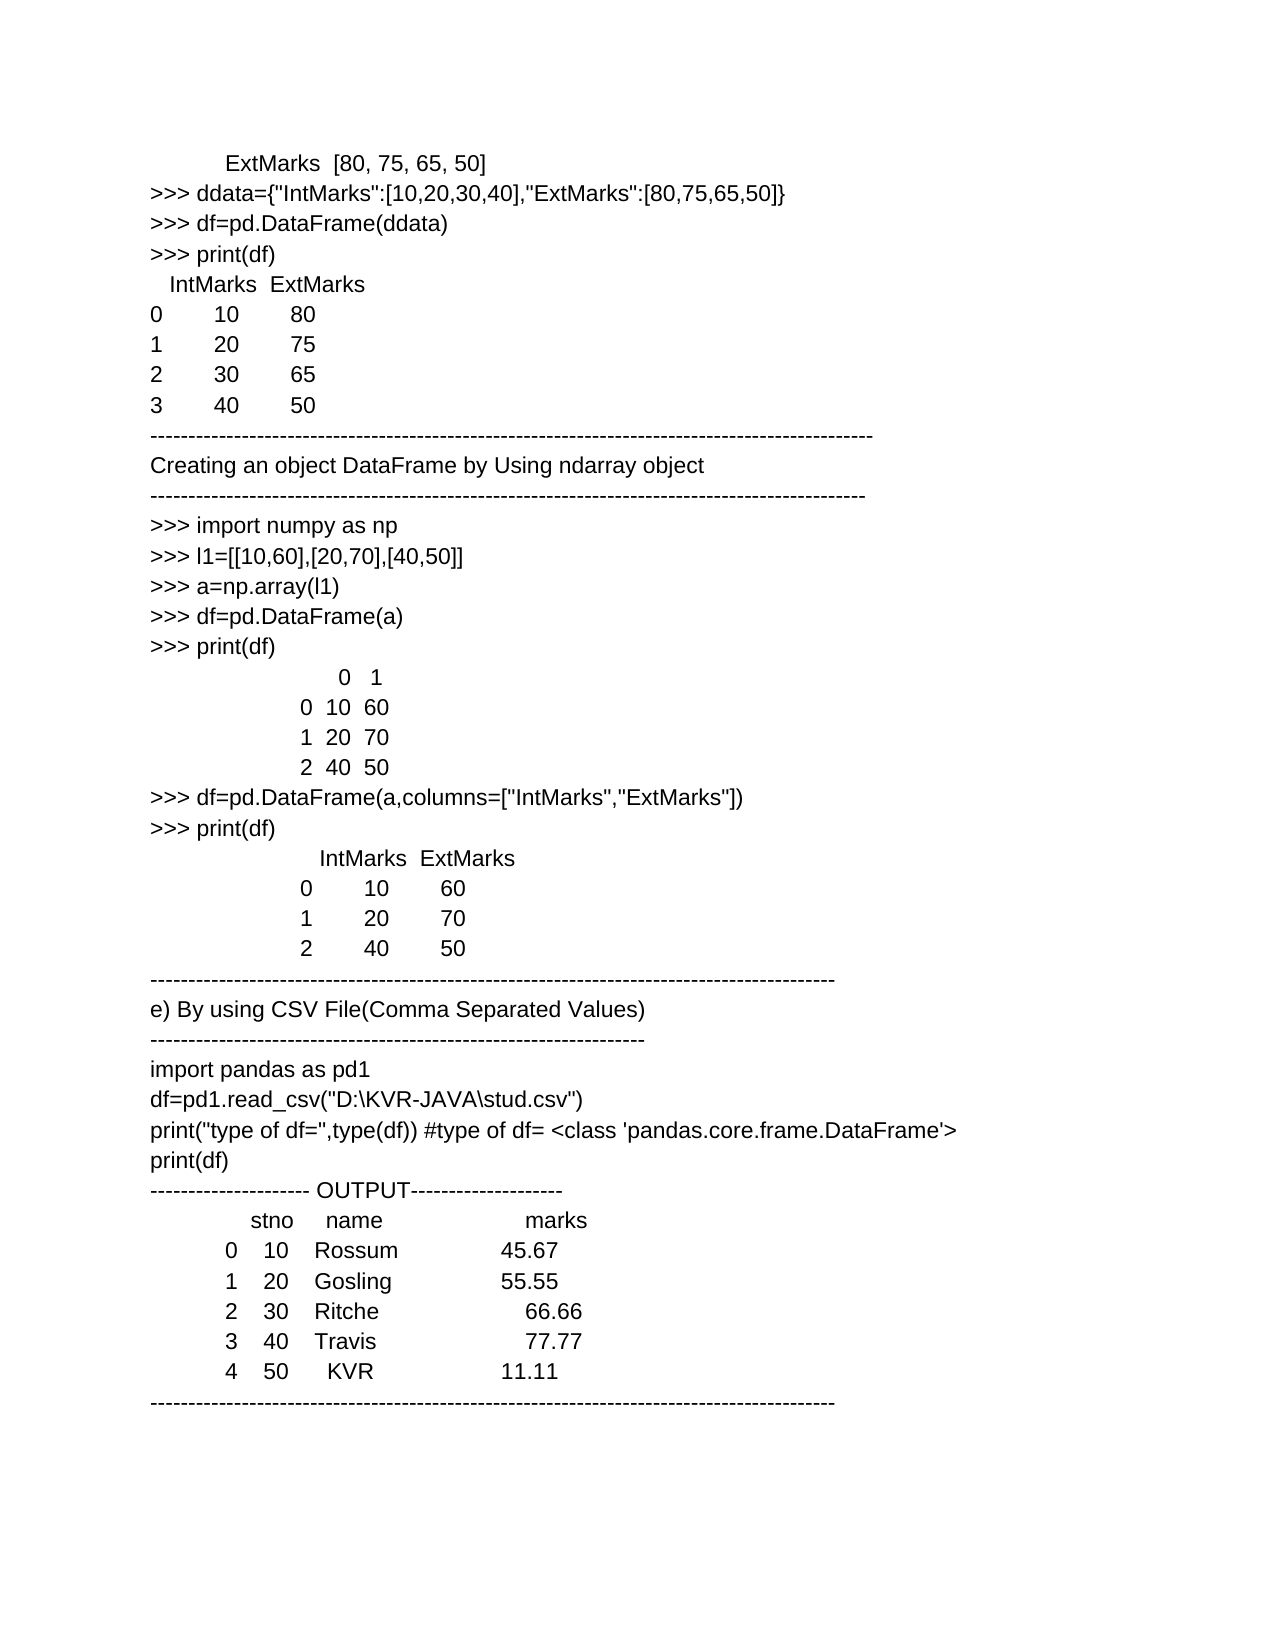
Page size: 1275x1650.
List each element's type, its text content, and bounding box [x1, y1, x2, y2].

text 3 40 Travis 77.77 [150, 1328, 1125, 1354]
text >>> a=np.array(l1) [150, 573, 1125, 599]
text e) By using CSV File(Comma Separated Values) [150, 996, 1125, 1022]
text 0 10 Rossum 45.67 [150, 1237, 1125, 1264]
text IntMarks ExtMarks [150, 271, 1125, 297]
text IntMarks ExtMarks [150, 845, 1125, 871]
text 0 10 60 [150, 875, 1125, 901]
text ------------------------------------------------------------------------------------------ [150, 1388, 1125, 1415]
text 1 20 70 [150, 905, 1125, 932]
text 0 10 60 [150, 694, 1125, 720]
text >>> df=pd.DataFrame(ddata) [150, 210, 1125, 237]
text ----------------------------------------------------------------- [150, 1026, 1125, 1052]
text 3 40 50 [150, 392, 1125, 418]
text 1 20 70 [150, 724, 1125, 750]
text 0 1 [150, 663, 1125, 690]
text >>> print(df) [150, 814, 1125, 841]
text print("type of df=",type(df)) #type of df= <class 'pandas.core.frame.DataFrame'> [150, 1117, 1125, 1143]
text df=pd1.read_csv("D:\KVR-JAVA\stud.csv") [150, 1086, 1125, 1113]
text ----------------------------------------------------------------------------------------------- [150, 422, 1125, 448]
text >>> l1=[[10,60],[20,70],[40,50]] [150, 543, 1125, 569]
text --------------------- OUTPUT-------------------- [150, 1177, 1125, 1203]
text 2 30 Ritche 66.66 [150, 1298, 1125, 1324]
text ExtMarks [80, 75, 65, 50] [150, 150, 1125, 176]
text 4 50 KVR 11.11 [150, 1358, 1125, 1385]
text Creating an object DataFrame by Using ndarray object [150, 452, 1125, 478]
text import pandas as pd1 [150, 1056, 1125, 1083]
text >>> print(df) [150, 241, 1125, 267]
text >>> ddata={"IntMarks":[10,20,30,40],"ExtMarks":[80,75,65,50]} [150, 180, 1125, 207]
text 0 10 80 [150, 301, 1125, 327]
text stno name marks [150, 1207, 1125, 1234]
text >>> df=pd.DataFrame(a,columns=["IntMarks","ExtMarks"]) [150, 784, 1125, 811]
text 2 40 50 [150, 754, 1125, 781]
text >>> df=pd.DataFrame(a) [150, 603, 1125, 629]
text 1 20 75 [150, 331, 1125, 358]
text ------------------------------------------------------------------------------------------ [150, 966, 1125, 992]
text 2 30 65 [150, 361, 1125, 388]
text 2 40 50 [150, 935, 1125, 962]
text ---------------------------------------------------------------------------------------------- [150, 482, 1125, 509]
text print(df) [150, 1147, 1125, 1173]
text 1 20 Gosling 55.55 [150, 1268, 1125, 1294]
text >>> print(df) [150, 633, 1125, 660]
text >>> import numpy as np [150, 512, 1125, 539]
